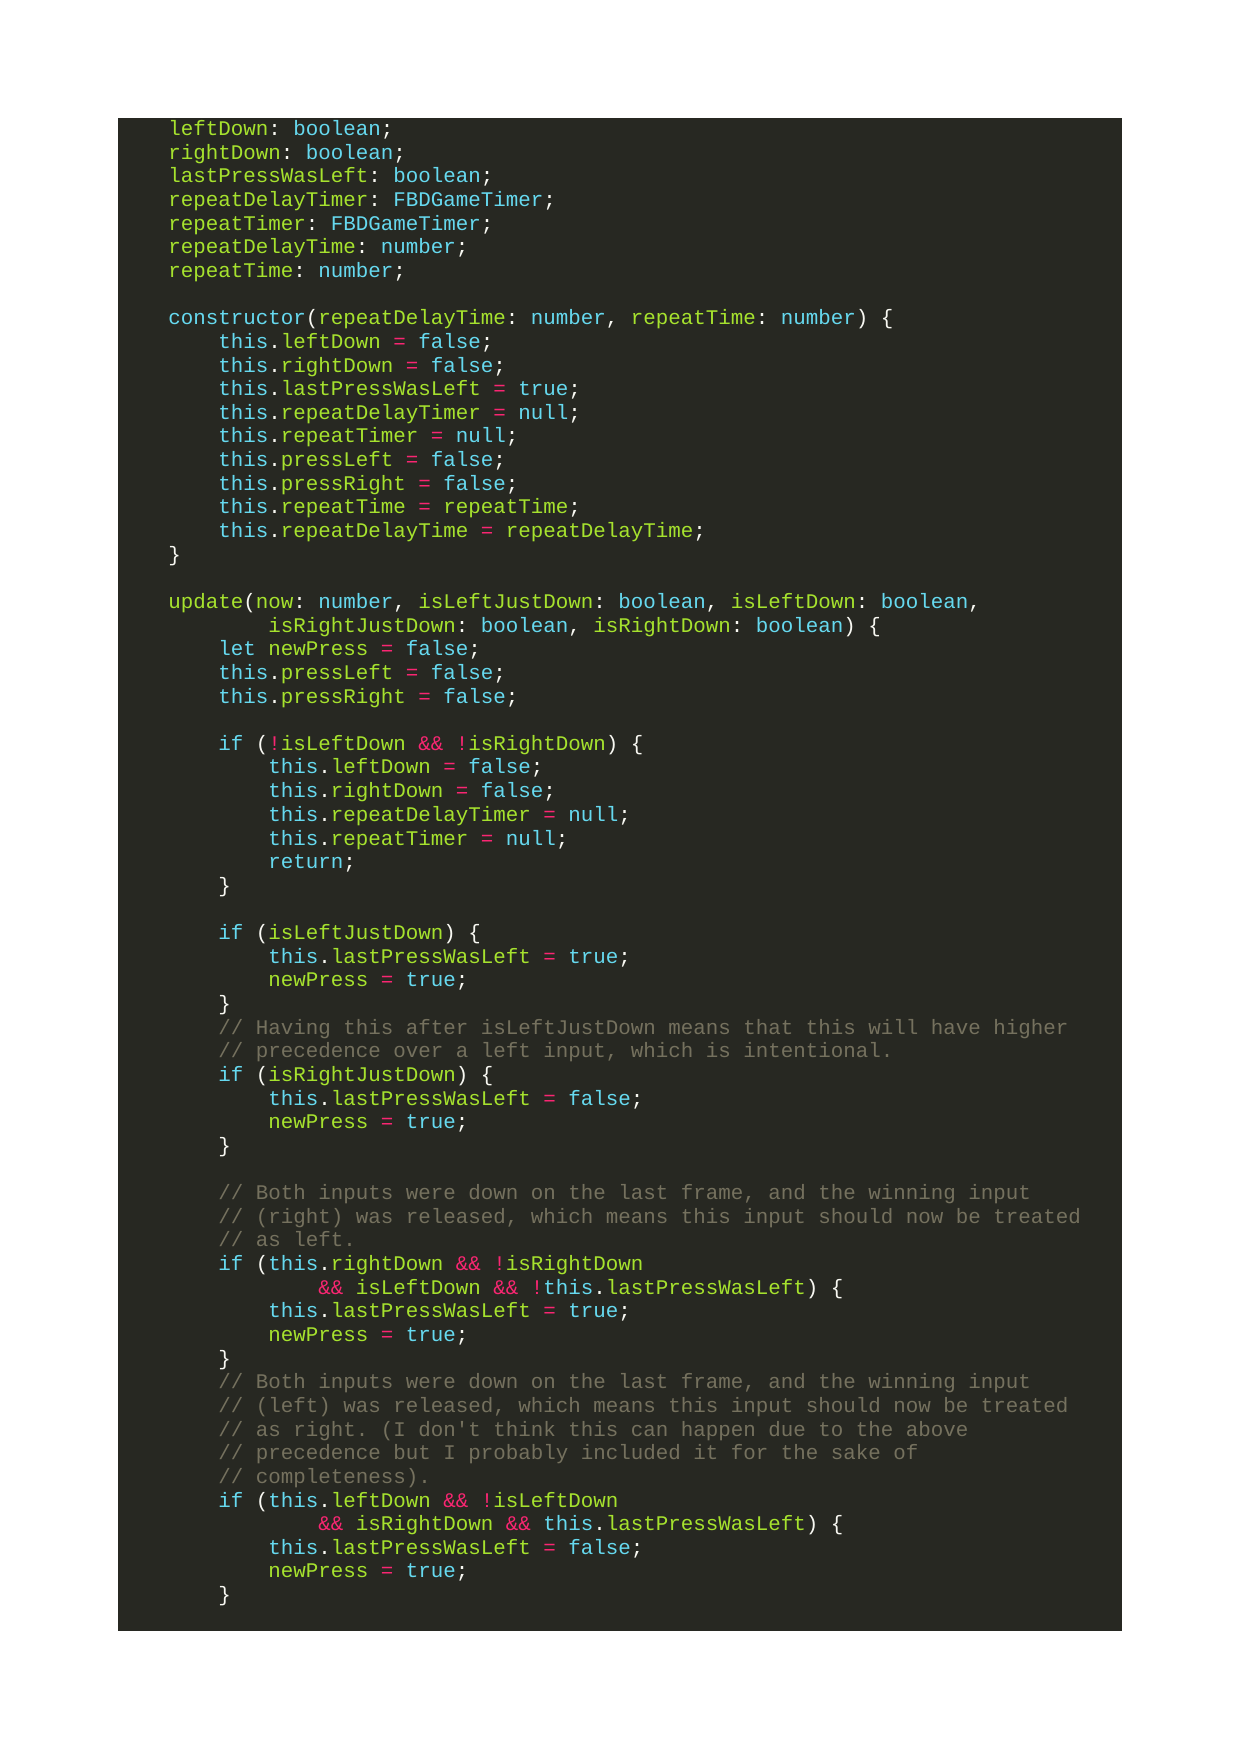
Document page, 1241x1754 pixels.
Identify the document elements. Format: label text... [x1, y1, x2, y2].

text // Having this after isLeftJustDown means that this will have higher [118, 1017, 1122, 1040]
text this.repeatTimer = null; [118, 827, 1122, 851]
text if (!isLeftDown && !isRightDown) { [118, 733, 1122, 757]
text this.repeatTime = repeatTime; [118, 496, 1122, 520]
text && isRightDown && this.lastPressWasLeft) { [118, 1513, 1122, 1537]
text if (this.leftDown && !isLeftDown [118, 1489, 1122, 1513]
text repeatDelayTime: number; [118, 236, 1122, 260]
text // precedence over a left input, which is intentional. [118, 1040, 1122, 1064]
text && isLeftDown && !this.lastPressWasLeft) { [118, 1277, 1122, 1300]
text this.lastPressWasLeft = false; [118, 1088, 1122, 1111]
text if (isLeftJustDown) { [118, 922, 1122, 946]
text this.repeatTimer = null; [118, 426, 1122, 449]
text this.repeatDelayTime = repeatDelayTime; [118, 520, 1122, 544]
text this.repeatDelayTimer = null; [118, 804, 1122, 827]
text this.lastPressWasLeft = true; [118, 1300, 1122, 1324]
text } [118, 875, 1122, 898]
text // (right) was released, which means this input should now be treated [118, 1206, 1122, 1229]
text rightDown: boolean; [118, 142, 1122, 165]
text newPress = true; [118, 1561, 1122, 1584]
text this.pressLeft = false; [118, 662, 1122, 686]
text // as right. (I don't think this can happen due to the above [118, 1419, 1122, 1442]
text repeatTime: number; [118, 260, 1122, 284]
text let newPress = false; [118, 638, 1122, 662]
text this.lastPressWasLeft = false; [118, 1537, 1122, 1561]
text return; [118, 851, 1122, 875]
text repeatTimer: FBDGameTimer; [118, 213, 1122, 236]
text // completeness). [118, 1466, 1122, 1489]
text this.pressRight = false; [118, 473, 1122, 496]
text } [118, 993, 1122, 1017]
text newPress = true; [118, 1111, 1122, 1135]
text this.lastPressWasLeft = true; [118, 946, 1122, 969]
text newPress = true; [118, 969, 1122, 993]
text if (this.rightDown && !isRightDown [118, 1253, 1122, 1277]
text update(now: number, isLeftJustDown: boolean, isLeftDown: boolean, [118, 591, 1122, 615]
text this.lastPressWasLeft = true; [118, 378, 1122, 402]
text } [118, 544, 1122, 567]
text this.repeatDelayTimer = null; [118, 402, 1122, 426]
text if (isRightJustDown) { [118, 1064, 1122, 1088]
text // (left) was released, which means this input should now be treated [118, 1395, 1122, 1419]
text this.leftDown = false; [118, 331, 1122, 354]
text this.pressLeft = false; [118, 449, 1122, 473]
text // precedence but I probably included it for the sake of [118, 1442, 1122, 1466]
text this.leftDown = false; [118, 757, 1122, 780]
text this.pressRight = false; [118, 686, 1122, 709]
text newPress = true; [118, 1324, 1122, 1348]
text isRightJustDown: boolean, isRightDown: boolean) { [118, 615, 1122, 638]
text // as left. [118, 1229, 1122, 1253]
text this.rightDown = false; [118, 354, 1122, 378]
text } [118, 1348, 1122, 1371]
text this.rightDown = false; [118, 780, 1122, 804]
text lastPressWasLeft: boolean; [118, 165, 1122, 189]
text repeatDelayTimer: FBDGameTimer; [118, 189, 1122, 213]
text // Both inputs were down on the last frame, and the winning input [118, 1182, 1122, 1206]
text // Both inputs were down on the last frame, and the winning input [118, 1371, 1122, 1395]
text leftDown: boolean; [118, 118, 1122, 142]
text } [118, 1135, 1122, 1158]
text constructor(repeatDelayTime: number, repeatTime: number) { [118, 307, 1122, 331]
text } [118, 1584, 1122, 1608]
